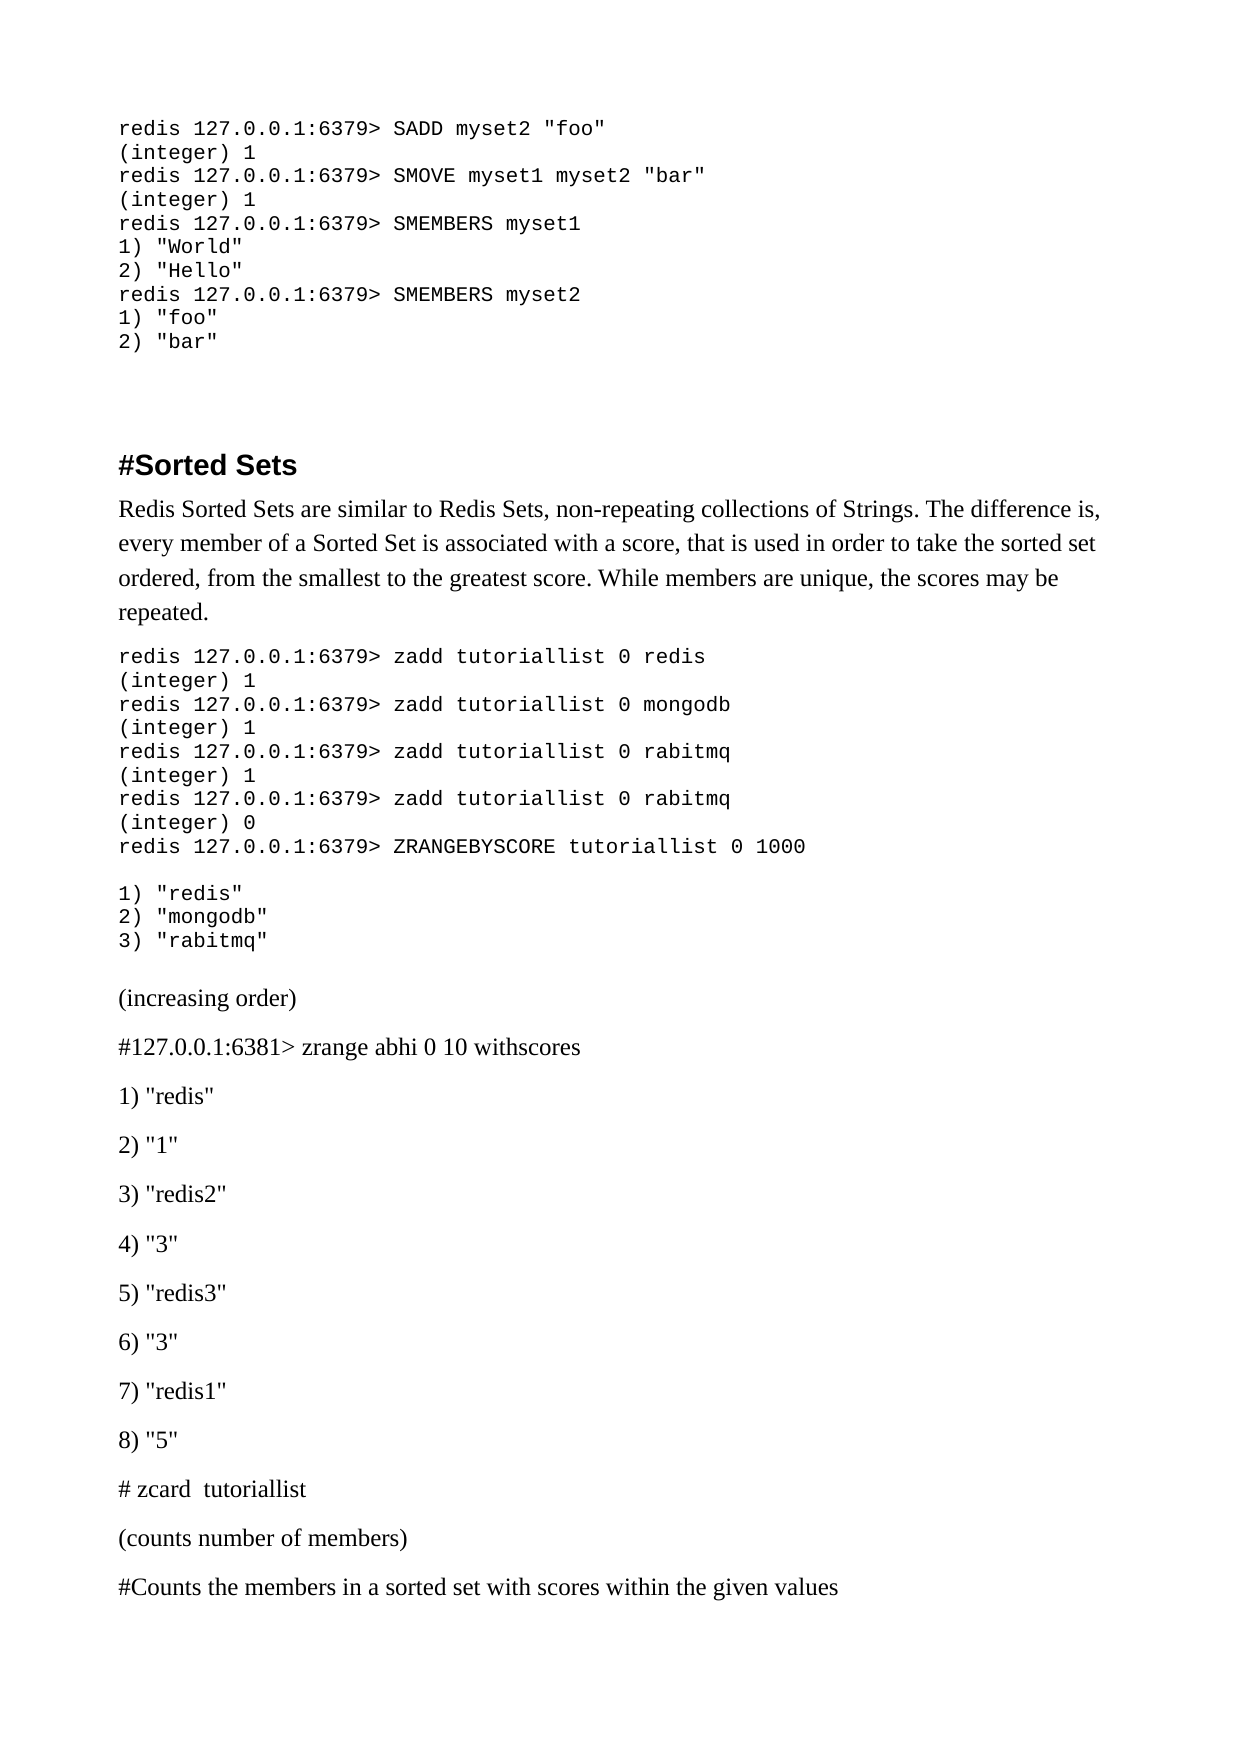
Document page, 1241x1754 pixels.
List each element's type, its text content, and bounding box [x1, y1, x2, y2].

subtitle #Sorted Sets [118, 448, 1122, 481]
text 2) "Hello" [118, 260, 1122, 284]
text (integer) 1 [118, 717, 1122, 741]
text redis 127.0.0.1:6379> SADD myset2 "foo" [118, 118, 1122, 142]
text redis 127.0.0.1:6379> SMEMBERS myset1 [118, 213, 1122, 236]
text # zcard tutoriallist [118, 1474, 1122, 1503]
text 1) "redis" [118, 1081, 1122, 1110]
text (integer) 1 [118, 189, 1122, 213]
text redis 127.0.0.1:6379> zadd tutoriallist 0 rabitmq [118, 741, 1122, 765]
text 1) "redis" [118, 883, 1122, 907]
text (counts number of members) [118, 1523, 1122, 1552]
text 4) "3" [118, 1229, 1122, 1257]
text 7) "redis1" [118, 1376, 1122, 1404]
text 5) "redis3" [118, 1278, 1122, 1306]
text (integer) 1 [118, 765, 1122, 788]
text redis 127.0.0.1:6379> ZRANGEBYSCORE tutoriallist 0 1000 [118, 836, 1122, 859]
text (integer) 1 [118, 670, 1122, 694]
text #127.0.0.1:6381> zrange abhi 0 10 withscores [118, 1032, 1122, 1061]
text 1) "World" [118, 236, 1122, 260]
text redis 127.0.0.1:6379> zadd tutoriallist 0 mongodb [118, 694, 1122, 717]
text 2) "bar" [118, 331, 1122, 354]
text #Counts the members in a sorted set with scores within the given values [118, 1572, 1122, 1601]
text (integer) 0 [118, 812, 1122, 836]
text 3) "redis2" [118, 1179, 1122, 1208]
text 2) "mongodb" [118, 907, 1122, 930]
text redis 127.0.0.1:6379> SMEMBERS myset2 [118, 284, 1122, 307]
text Redis Sorted Sets are similar to Redis Sets, non-repeating collections of Strings. The difference is, every member of a Sorted Set is associated with a score, that is used in order to take the sorted set ordered, from the smallest to the greatest score. While members are unique, the scores may be repeated. [118, 494, 1122, 626]
text 8) "5" [118, 1425, 1122, 1454]
text (increasing order) [118, 983, 1122, 1012]
text redis 127.0.0.1:6379> zadd tutoriallist 0 redis [118, 646, 1122, 670]
text 3) "rabitmq" [118, 930, 1122, 954]
text 6) "3" [118, 1327, 1122, 1356]
text redis 127.0.0.1:6379> SMOVE myset1 myset2 "bar" [118, 165, 1122, 189]
text redis 127.0.0.1:6379> zadd tutoriallist 0 rabitmq [118, 788, 1122, 812]
text (integer) 1 [118, 142, 1122, 165]
text 1) "foo" [118, 307, 1122, 331]
text 2) "1" [118, 1131, 1122, 1159]
